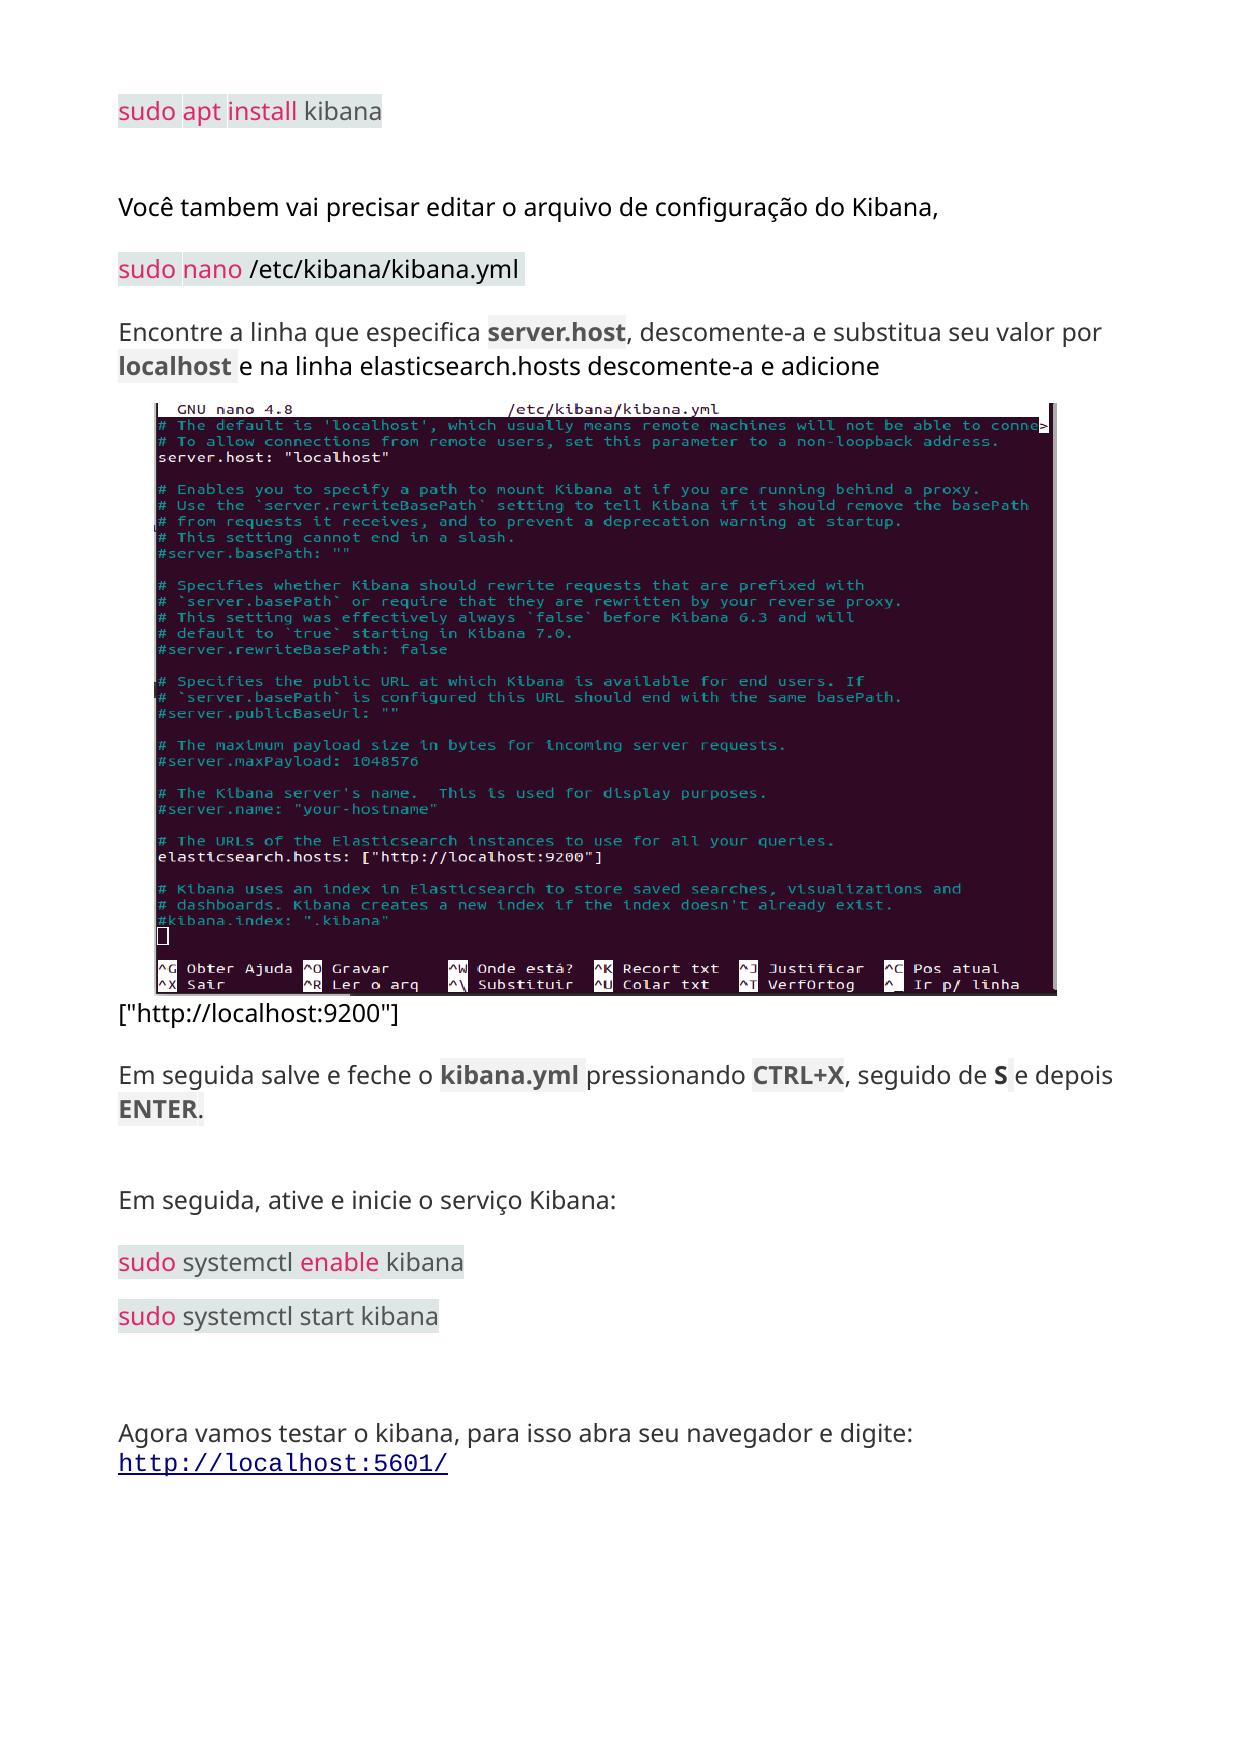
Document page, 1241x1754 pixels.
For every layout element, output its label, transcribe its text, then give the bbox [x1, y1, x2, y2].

list sudo apt install kibana [118, 94, 1146, 128]
text sudo nano /etc/kibana/kibana.yml [118, 252, 1146, 286]
picture [154, 403, 1057, 996]
text Em seguida, ative e inicie o serviço Kibana: [118, 1182, 1146, 1216]
text sudo systemctl enable kibana [118, 1245, 1146, 1279]
text Você tambem vai precisar editar o arquivo de configuração do Kibana, [118, 190, 1146, 224]
text Em seguida salve e feche o kibana.yml pressionando CTRL+X, seguido de S e depois ENTER. [118, 1058, 1146, 1126]
list sudo systemctl start kibana [118, 1298, 1146, 1333]
text Agora vamos testar o kibana, para isso abra seu navegador e digite: http://localhost:5601/ [118, 1416, 1146, 1478]
text Encontre a linha que especifica server.host, descomente-a e substitua seu valor por localhost e na linha elasticsearch.hosts descomente-a e adicione ["http://localhost:9200"] [118, 314, 1146, 1029]
